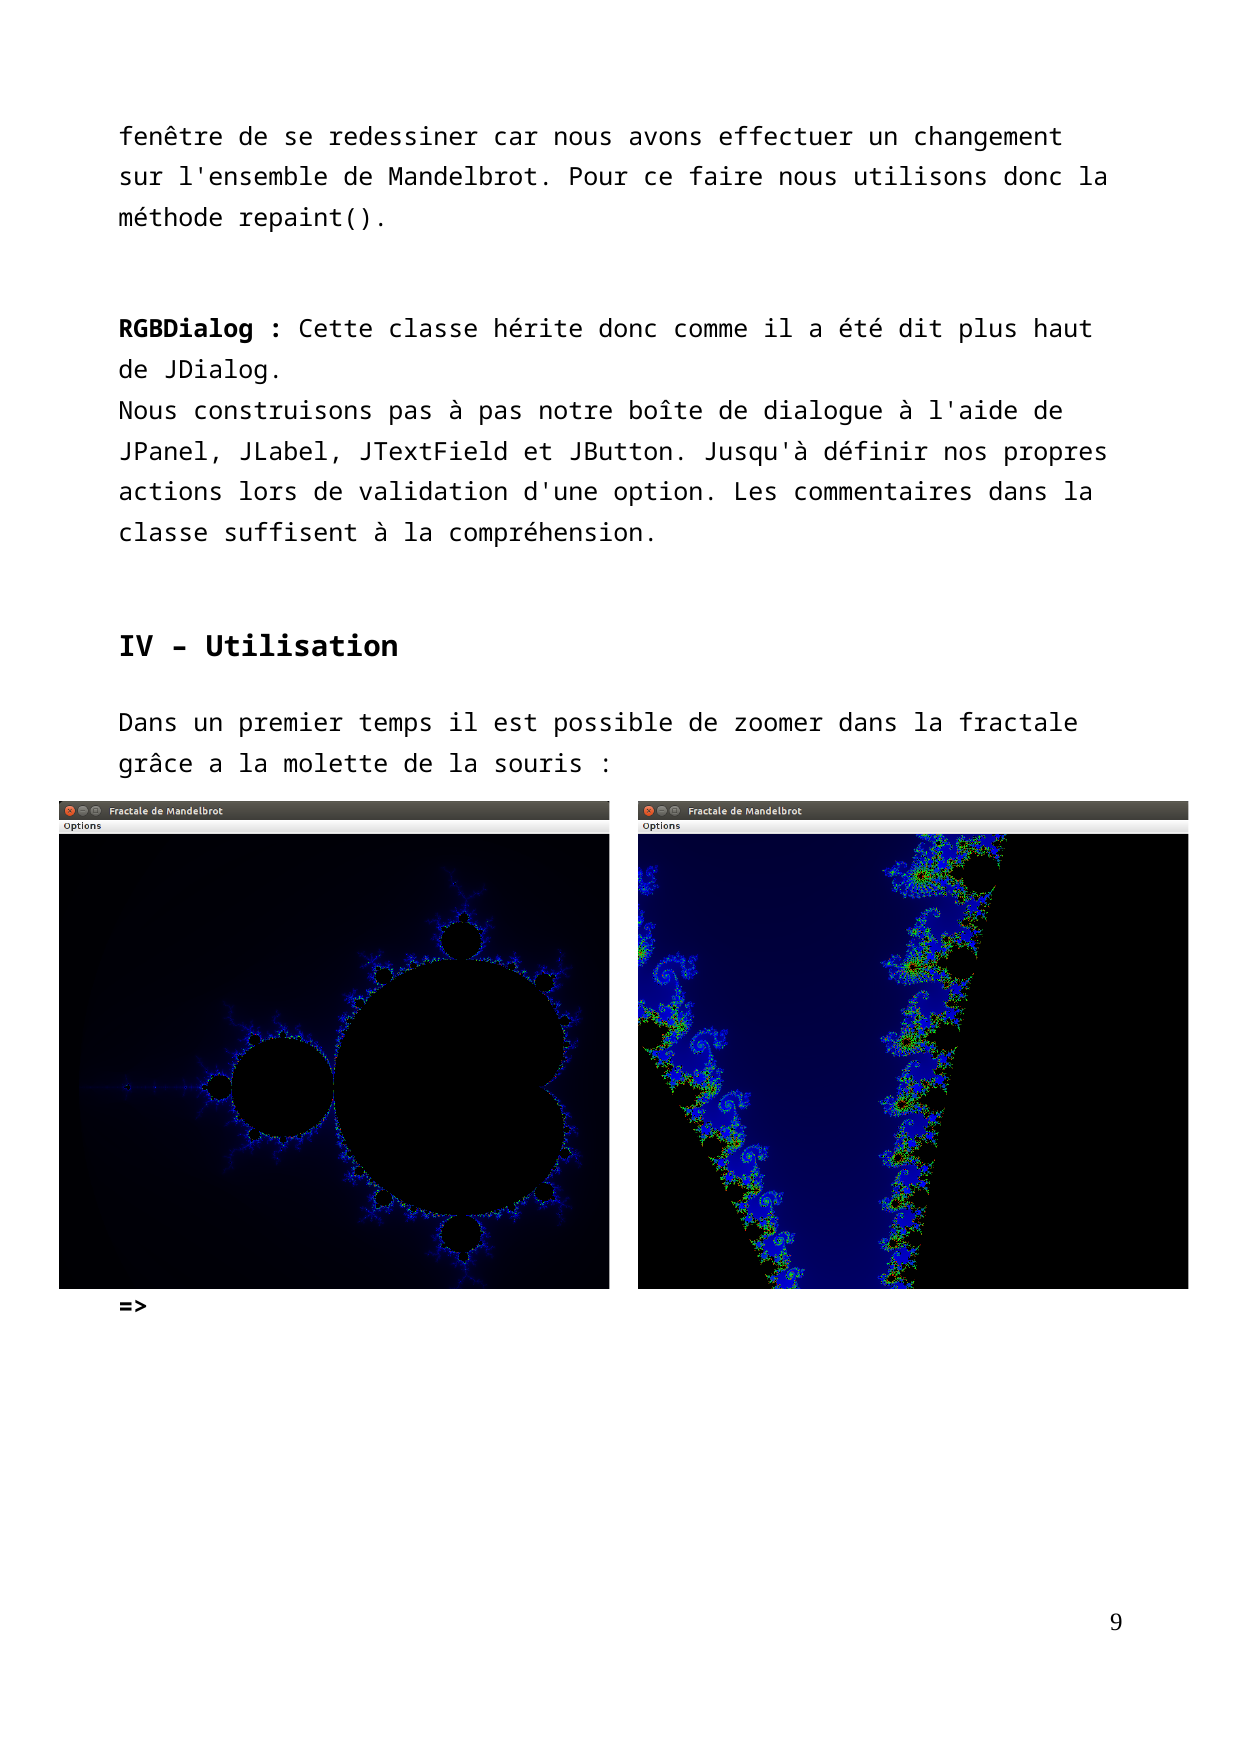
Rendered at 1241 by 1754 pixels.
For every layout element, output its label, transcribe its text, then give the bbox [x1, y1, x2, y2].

text fenêtre de se redessiner car nous avons effectuer un changement sur l'ensemble de Mandelbrot. Pour ce faire nous utilisons donc la méthode repaint(). [118, 118, 1122, 234]
text => [118, 1078, 1122, 1323]
text RGBDialog : Cette classe hérite donc comme il a été dit plus haut de JDialog. Nous construisons pas à pas notre boîte de dialogue à l'aide de JPanel, JLabel, JTextField et JButton. Jusqu'à définir nos propres actions lors de validation d'une option. Les commentaires dans la classe suffisent à la compréhension. [118, 311, 1122, 549]
text IV – Utilisation [118, 626, 1122, 665]
picture [59, 801, 610, 1289]
text Dans un premier temps il est possible de zoomer dans la fractale grâce a la molette de la souris : [118, 705, 1122, 780]
picture [638, 801, 1189, 1289]
